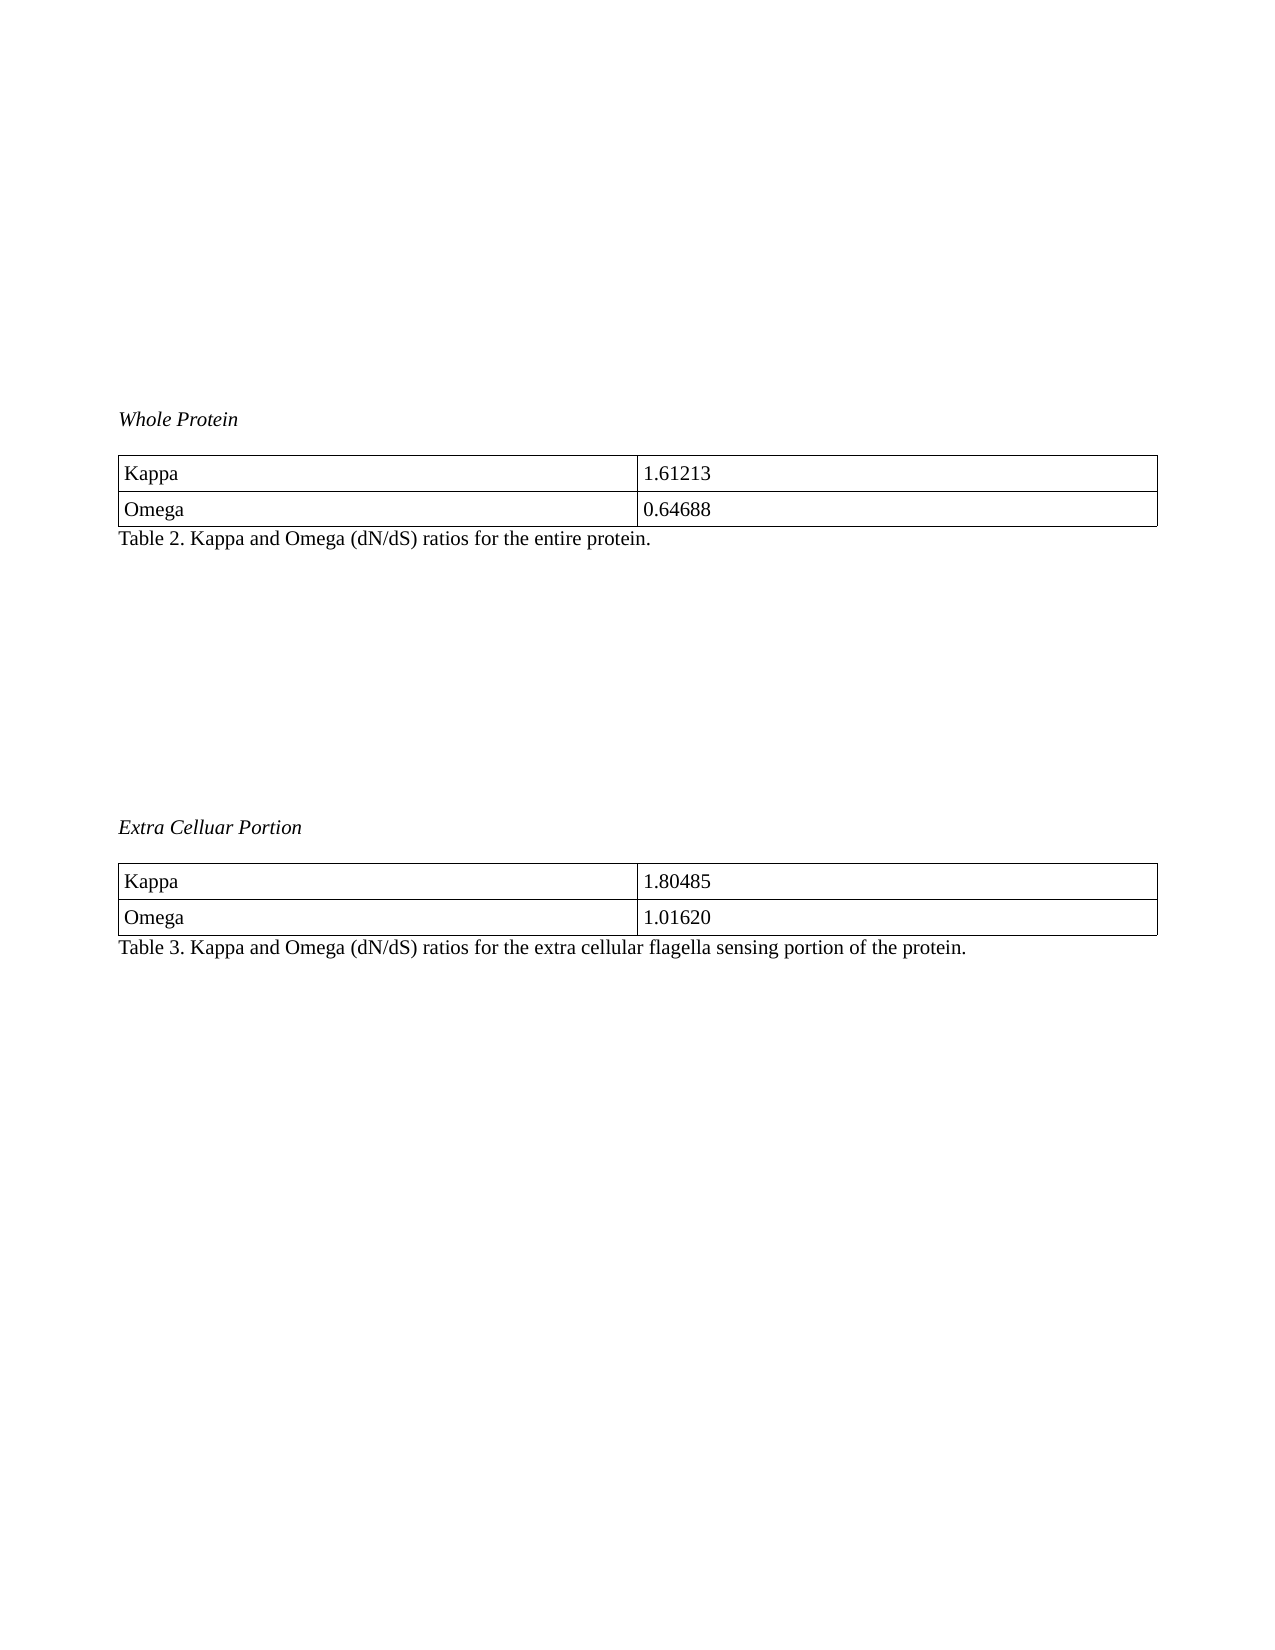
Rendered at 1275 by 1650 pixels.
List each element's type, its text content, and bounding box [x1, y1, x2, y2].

table_cell 0.64688 [638, 492, 1157, 526]
table_header Kappa [119, 864, 637, 899]
text Whole Protein [118, 407, 1157, 431]
text Extra Celluar Portion [118, 815, 1157, 839]
table_header Kappa [119, 456, 637, 491]
text Table 2. Kappa and Omega (dN/dS) ratios for the entire protein. [118, 527, 1157, 550]
table_header 1.61213 [638, 456, 1157, 491]
table_cell Omega [119, 900, 637, 934]
table_cell 1.01620 [638, 900, 1157, 934]
table_header 1.80485 [638, 864, 1157, 899]
table_cell Omega [119, 492, 637, 526]
text Table 3. Kappa and Omega (dN/dS) ratios for the extra cellular flagella sensing portion of the protein. [118, 936, 1157, 959]
